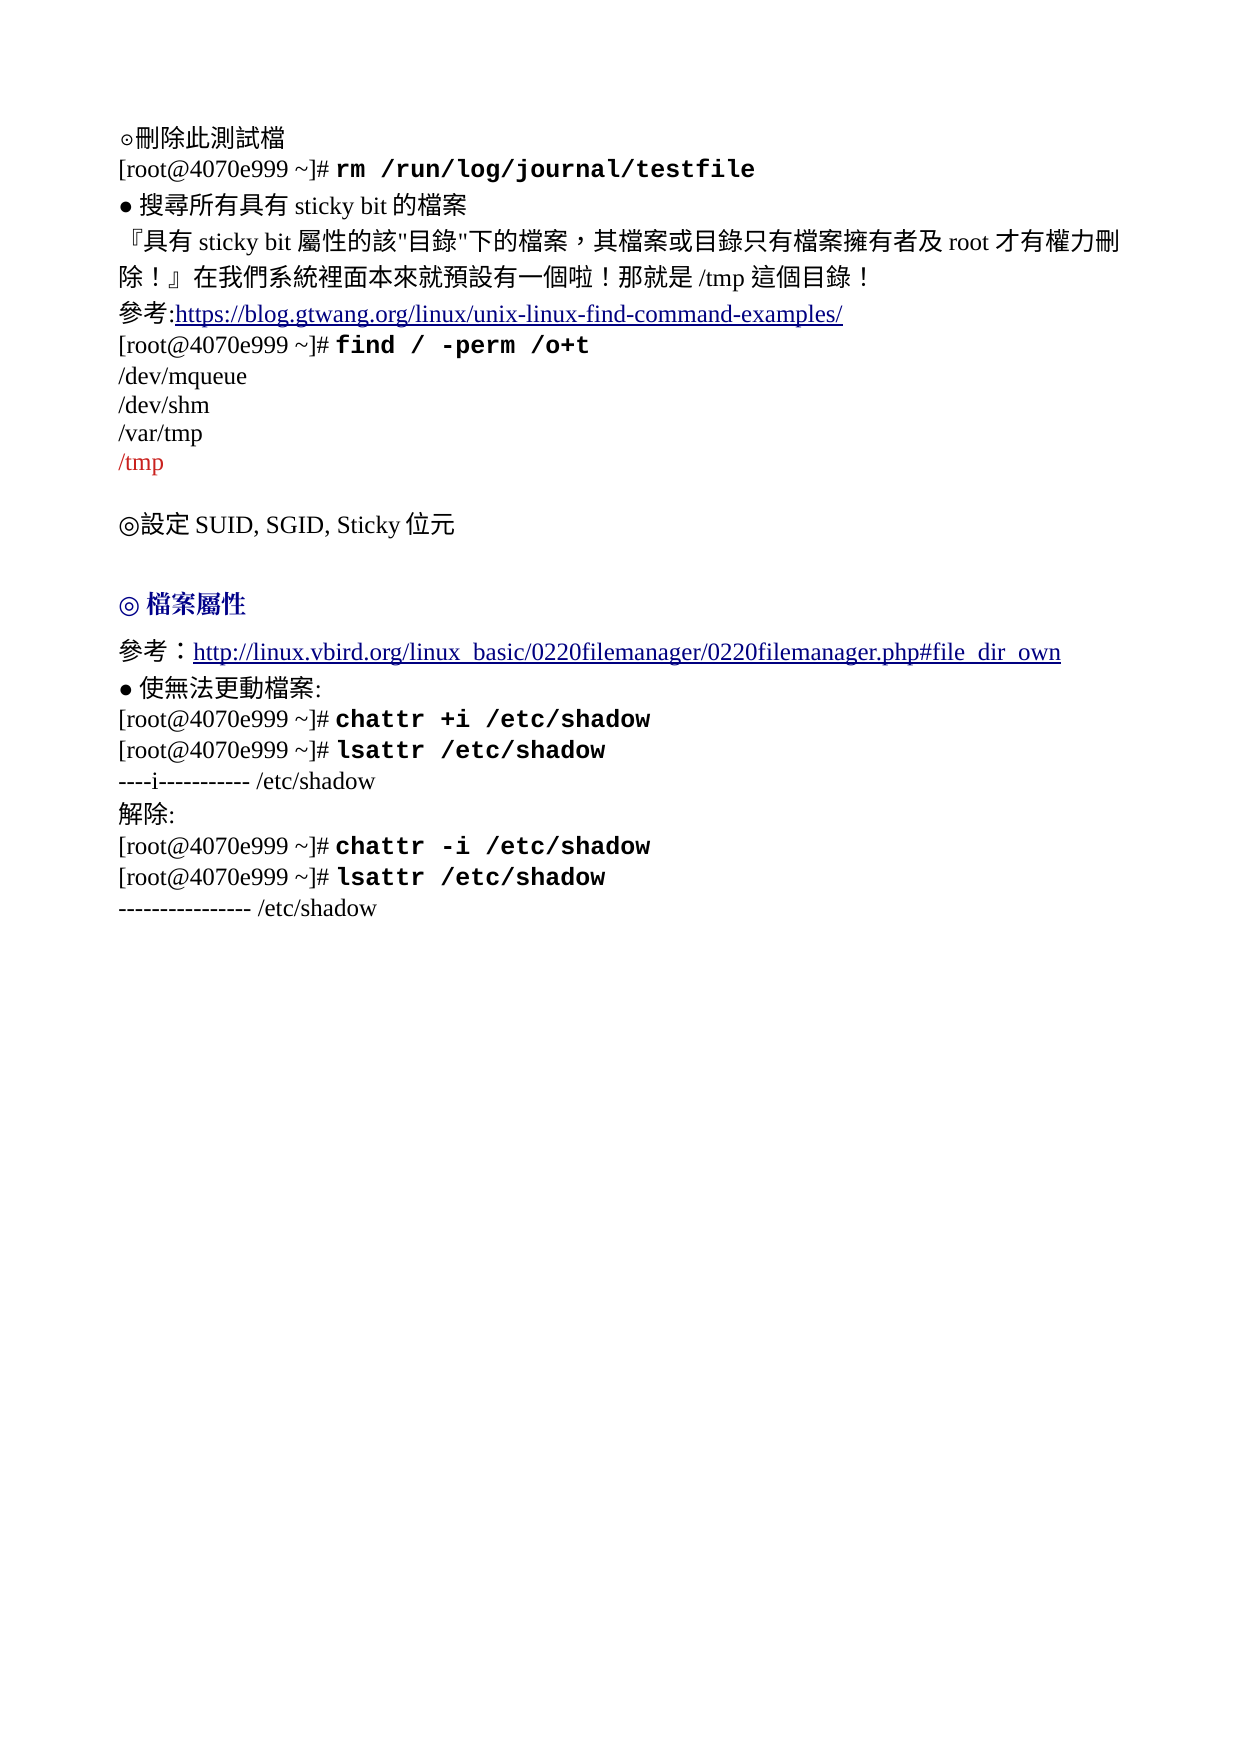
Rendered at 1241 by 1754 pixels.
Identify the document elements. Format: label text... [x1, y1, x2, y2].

text /dev/shm [118, 390, 1122, 418]
text ☉刪除此測試檔 [118, 118, 1122, 154]
text ----i----------- /etc/shadow [118, 766, 1122, 795]
subtitle ◎ 檔案屬性 [118, 591, 1122, 619]
text [root@4070e999 ~]# chattr +i /etc/shadow [118, 704, 1122, 735]
text 『具有 sticky bit 屬性的該"目錄"下的檔案，其檔案或目錄只有檔案擁有者及 root 才有權力刪除！』在我們系統裡面本來就預設有一個啦！那就是 /tmp 這個目錄！ [118, 221, 1122, 294]
text ● 使無法更動檔案: [118, 668, 1122, 704]
text ---------------- /etc/shadow [118, 893, 1122, 921]
text /dev/mqueue [118, 361, 1122, 390]
text [root@4070e999 ~]# rm /run/log/journal/testfile [118, 154, 1122, 185]
text 參考:https://blog.gtwang.org/linux/unix-linux-find-command-examples/ [118, 294, 1122, 330]
text ● 搜尋所有具有sticky bit的檔案 [118, 185, 1122, 221]
text [root@4070e999 ~]# lsattr /etc/shadow [118, 862, 1122, 893]
text /tmp [118, 447, 1122, 476]
text [root@4070e999 ~]# chattr -i /etc/shadow [118, 831, 1122, 862]
text [root@4070e999 ~]# find / -perm /o+t [118, 330, 1122, 361]
text [root@4070e999 ~]# lsattr /etc/shadow [118, 735, 1122, 766]
text ◎設定SUID, SGID, Sticky位元 [118, 505, 1122, 541]
text 參考：http://linux.vbird.org/linux_basic/0220filemanager/0220filemanager.php#file_dir_own [118, 632, 1122, 668]
text 解除: [118, 795, 1122, 831]
text /var/tmp [118, 418, 1122, 447]
